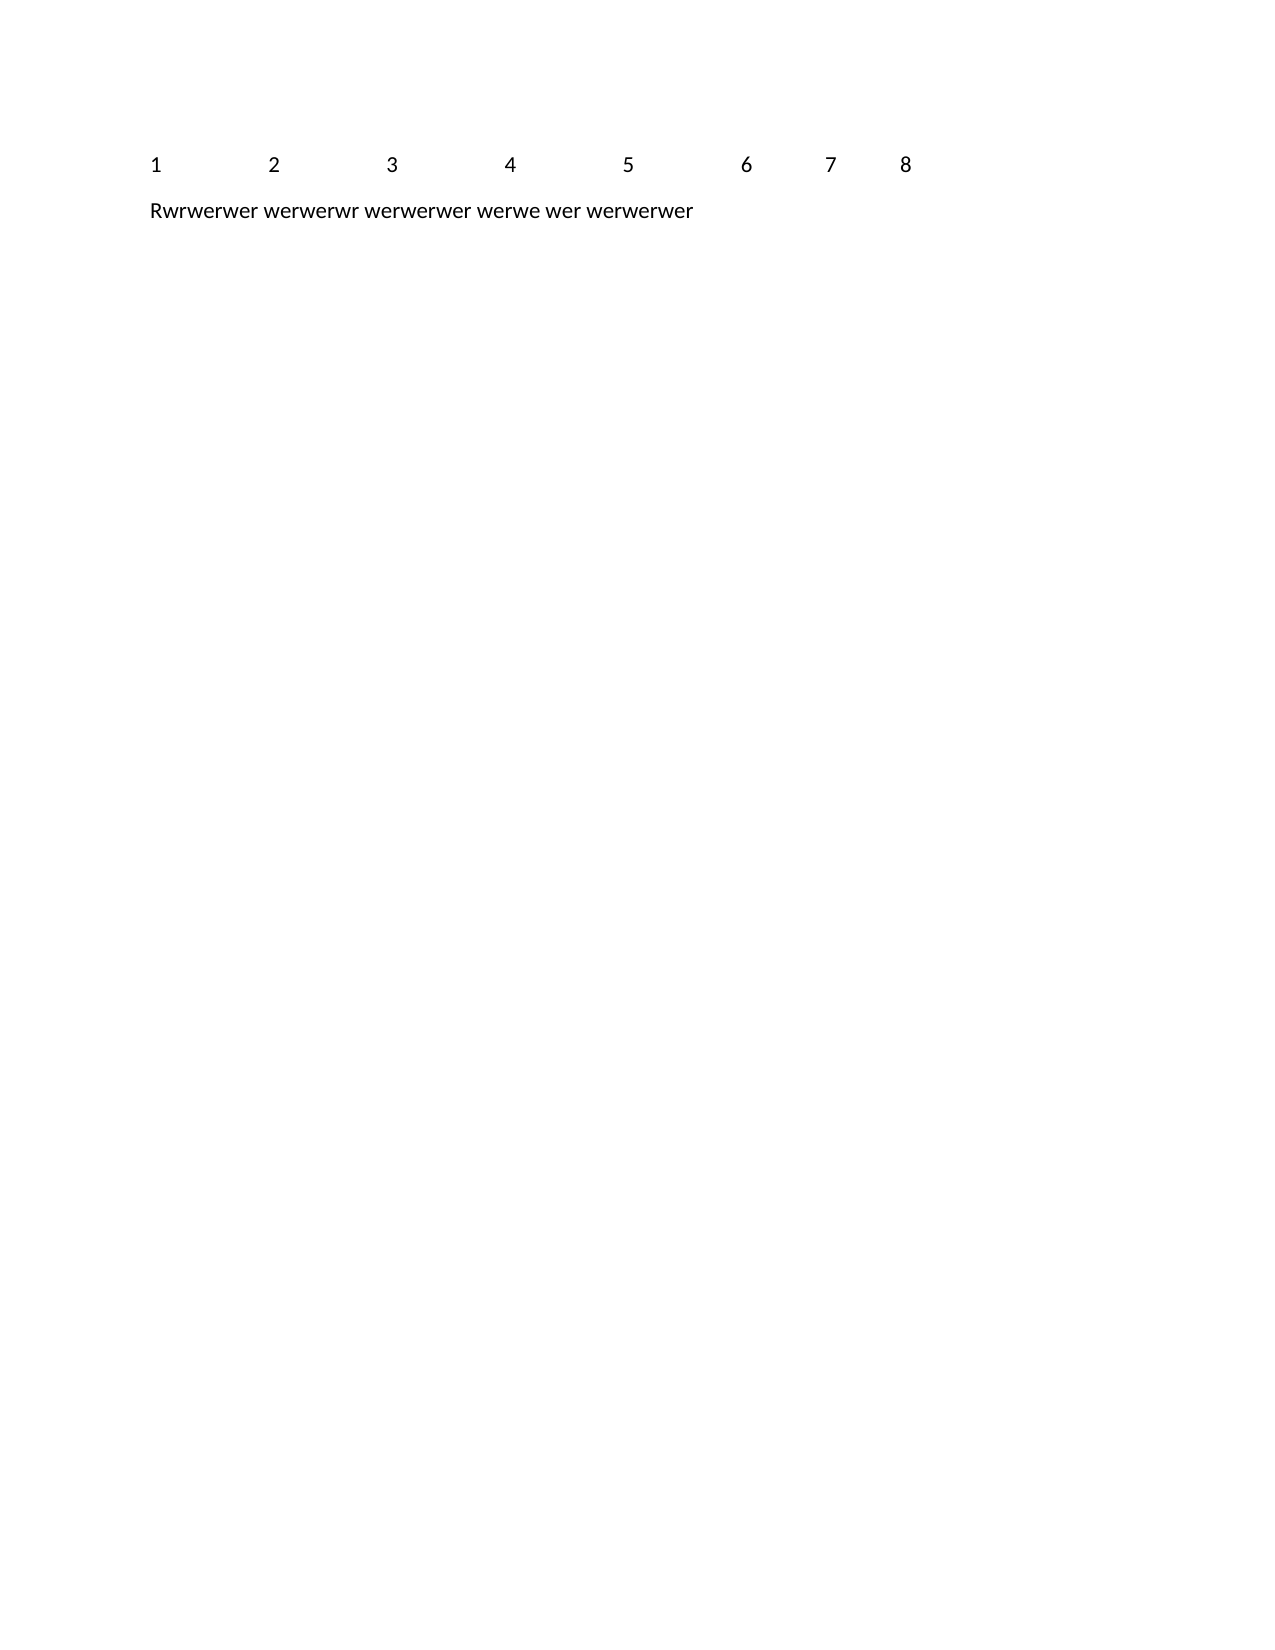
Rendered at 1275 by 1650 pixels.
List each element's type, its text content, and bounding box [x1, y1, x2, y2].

text 1 2 3 4 5 6 7 8 [150, 150, 1125, 178]
text Rwrwerwer werwerwr werwerwer werwe wer werwerwer [150, 196, 1125, 224]
